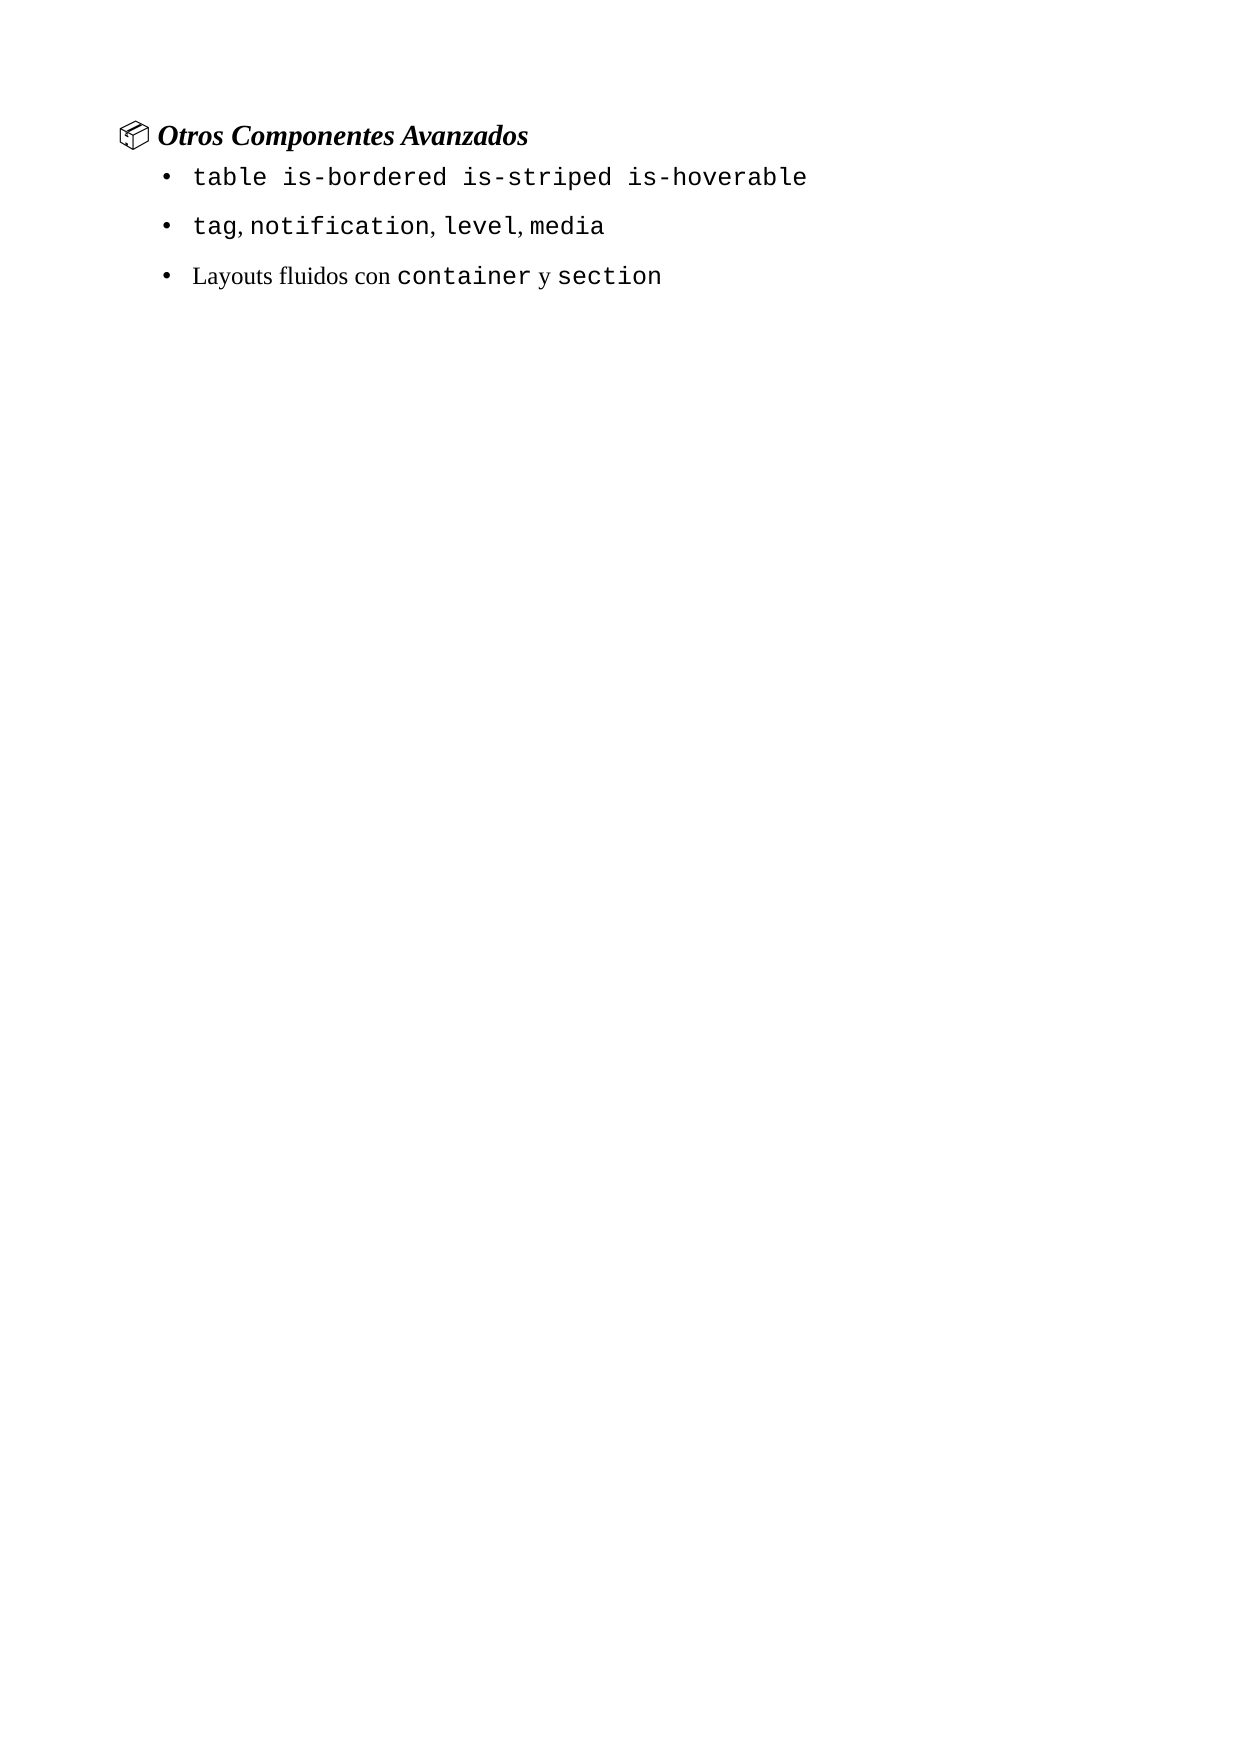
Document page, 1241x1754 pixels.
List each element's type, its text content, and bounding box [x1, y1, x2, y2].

list table is-bordered is-striped is-hoverable [162, 164, 1122, 192]
list tag, notification, level, media [162, 211, 1122, 242]
subtitle 📦 Otros Componentes Avanzados [118, 118, 1122, 152]
list Layouts fluidos con container y section [162, 261, 1122, 292]
